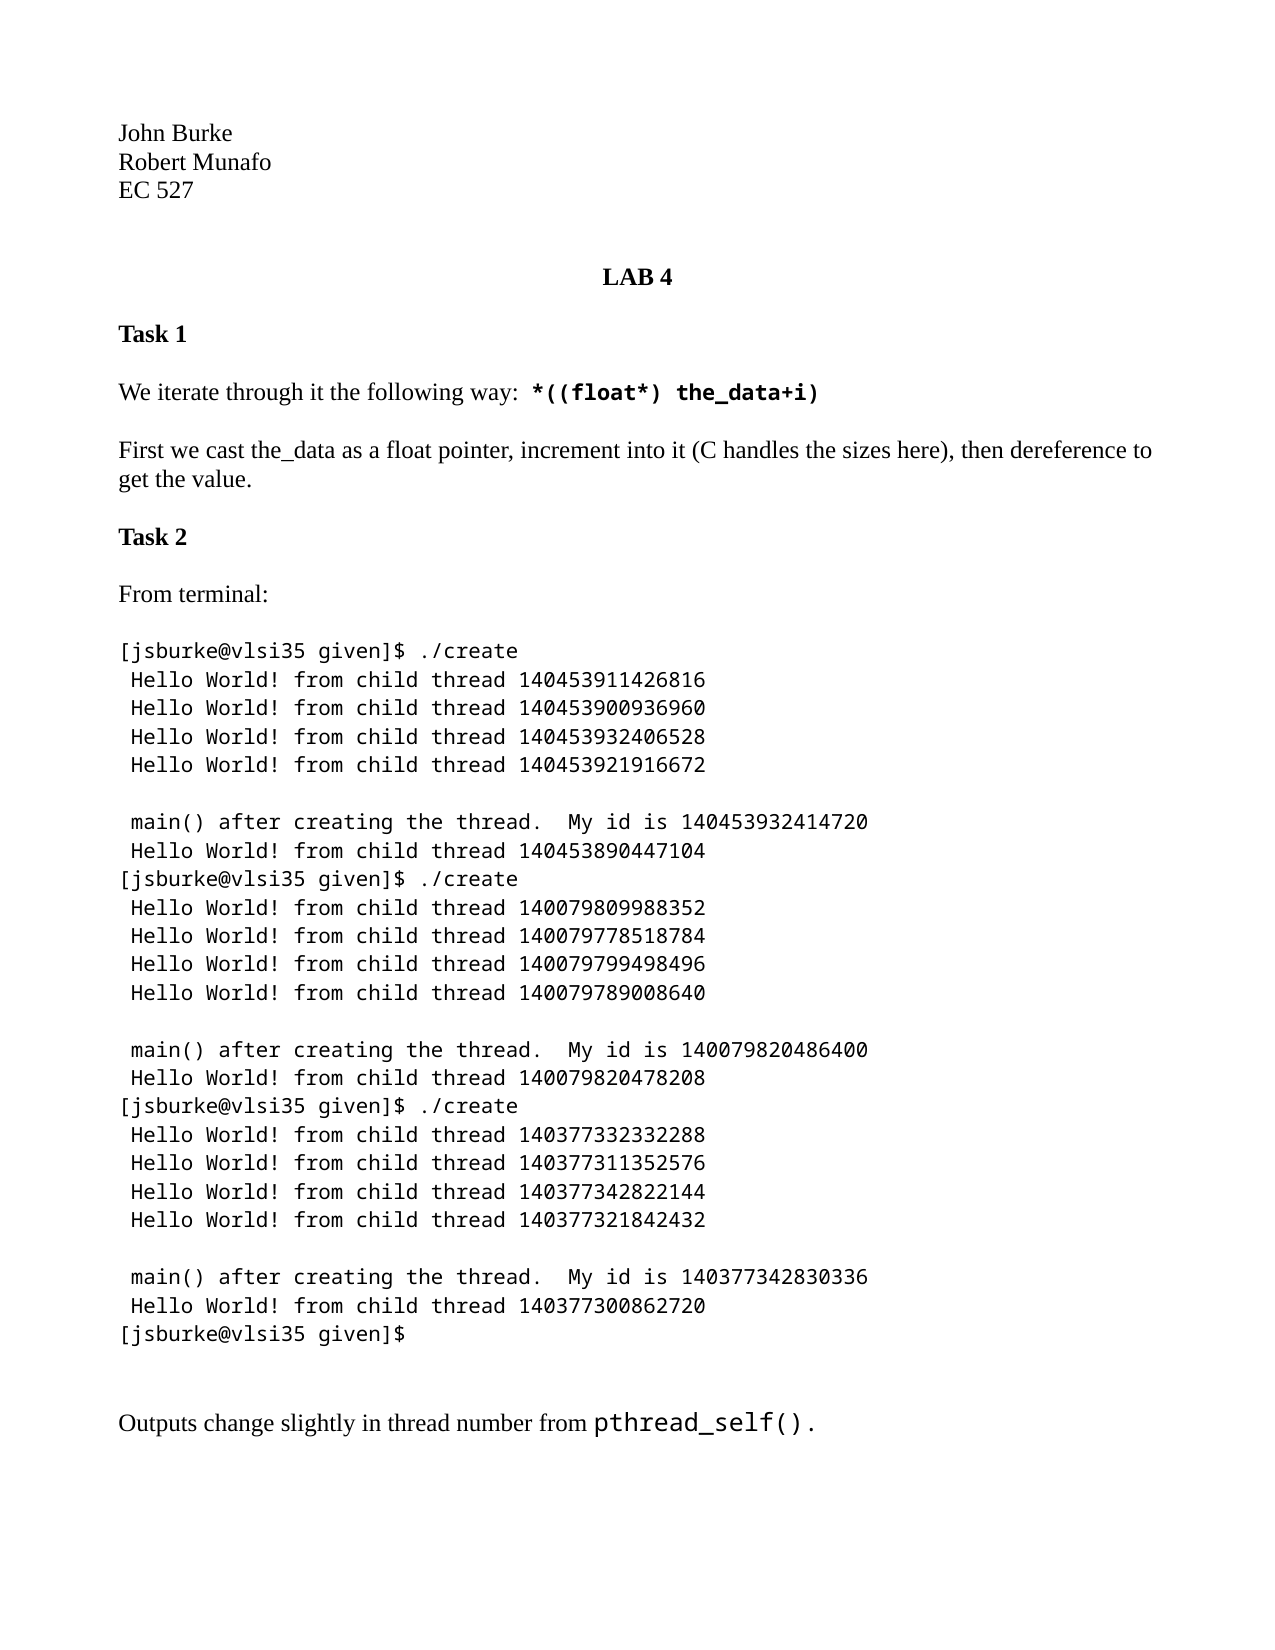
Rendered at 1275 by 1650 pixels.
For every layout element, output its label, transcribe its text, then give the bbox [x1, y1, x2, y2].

text Hello World! from child thread 140453911426816 [118, 665, 1157, 693]
text main() after creating the thread. My id is 140453932414720 [118, 807, 1157, 836]
text Hello World! from child thread 140453890447104 [118, 836, 1157, 864]
text Hello World! from child thread 140079789008640 [118, 978, 1157, 1006]
text main() after creating the thread. My id is 140377342830336 [118, 1262, 1157, 1291]
text First we cast the_data as a float pointer, increment into it (C handles the sizes here), then dereference to get the value. [118, 435, 1157, 493]
text EC 527 [118, 176, 1157, 204]
text Hello World! from child thread 140453932406528 [118, 722, 1157, 750]
text From terminal: [118, 579, 1157, 608]
text Hello World! from child thread 140079799498496 [118, 949, 1157, 978]
text Hello World! from child thread 140079778518784 [118, 921, 1157, 949]
text Robert Munafo [118, 147, 1157, 176]
text Outputs change slightly in thread number from pthread_self(). [118, 1404, 1157, 1438]
text Hello World! from child thread 140377300862720 [118, 1291, 1157, 1319]
text Hello World! from child thread 140079820478208 [118, 1063, 1157, 1092]
text LAB 4 [118, 262, 1157, 291]
text [jsburke@vlsi35 given]$ ./create [118, 637, 1157, 665]
text Task 1 [118, 319, 1157, 348]
text [jsburke@vlsi35 given]$ ./create [118, 1092, 1157, 1120]
text John Burke [118, 118, 1157, 147]
text Hello World! from child thread 140453900936960 [118, 693, 1157, 722]
text Hello World! from child thread 140377311352576 [118, 1148, 1157, 1177]
text Hello World! from child thread 140079809988352 [118, 893, 1157, 921]
text main() after creating the thread. My id is 140079820486400 [118, 1035, 1157, 1063]
text Task 2 [118, 522, 1157, 550]
text [jsburke@vlsi35 given]$ [118, 1319, 1157, 1348]
text Hello World! from child thread 140453921916672 [118, 750, 1157, 779]
text We iterate through it the following way: *((float*) the_data+i) [118, 377, 1157, 407]
text Hello World! from child thread 140377332332288 [118, 1120, 1157, 1148]
text Hello World! from child thread 140377321842432 [118, 1205, 1157, 1234]
text Hello World! from child thread 140377342822144 [118, 1177, 1157, 1205]
text [jsburke@vlsi35 given]$ ./create [118, 864, 1157, 893]
